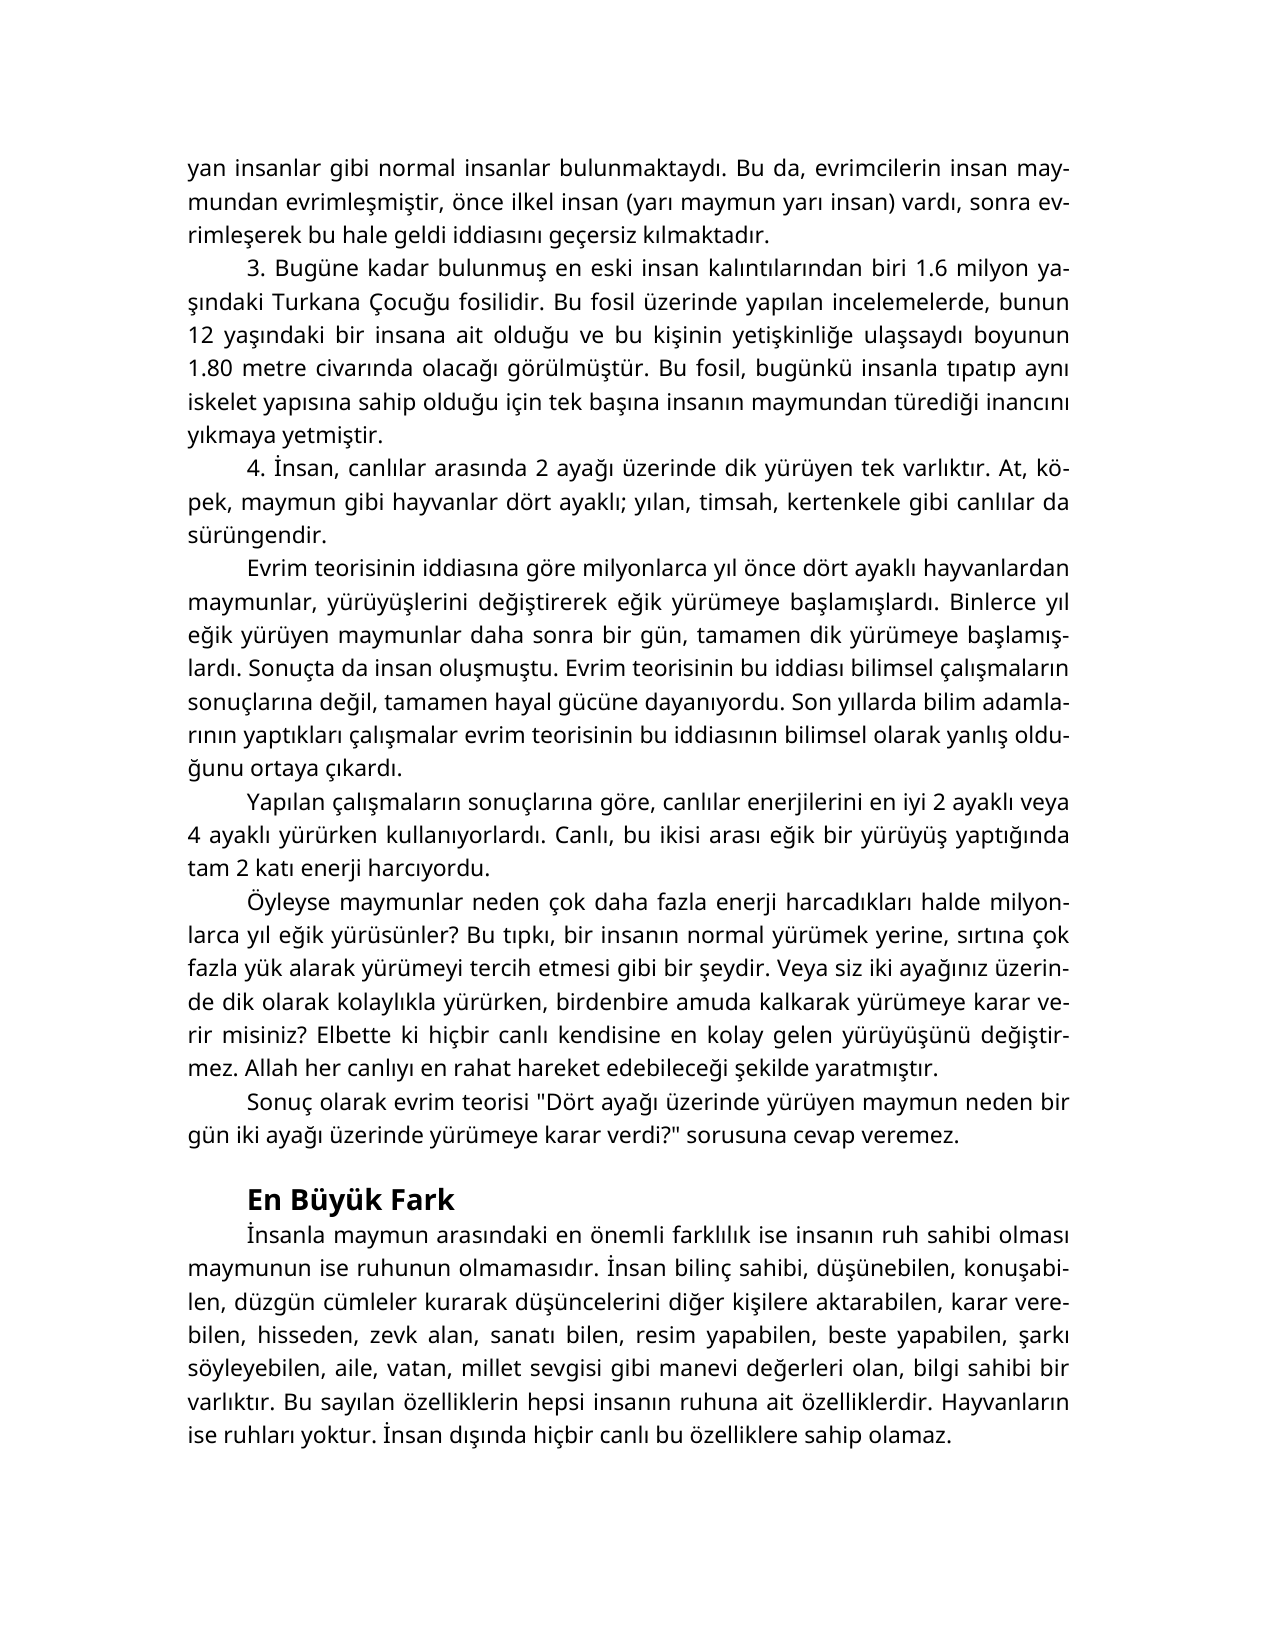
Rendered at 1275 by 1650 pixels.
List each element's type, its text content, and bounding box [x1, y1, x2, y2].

text 4. İn­san, can­lı­lar ara­sın­da 2 aya­ğı üze­rin­de dik yü­rü­yen tek var­lık­tır. At, kö­pek, may­mun gi­bi hay­van­lar dört ayak­lı; yı­lan, tim­sah, ker­ten­ke­le gi­bi can­lı­lar da sü­rün­gen­dir. [187, 450, 1070, 550]
text Ya­pı­lan ça­lış­ma­la­rın so­nuç­la­rı­na gö­re, can­lı­lar ener­ji­le­ri­ni en iyi 2 ayak­lı ve­ya 4 ayak­lı yü­rür­ken kul­la­nı­yor­lar­dı. Can­lı, bu iki­si ara­sı eğik bir yü­rü­yüş yap­tı­ğın­da tam 2 ka­tı ener­ji har­cı­yor­du. [187, 783, 1070, 883]
text İn­san­la may­mun ara­sın­da­ki en önem­li fark­lı­lık ise in­sa­nın ruh sa­hi­bi ol­ma­sı may­mu­nun ise ru­hu­nun ol­ma­ma­sı­dır. İn­san bi­linç sa­hi­bi, dü­şü­ne­bi­len, ko­nu­şa­bi­len, düz­gün cüm­le­ler ku­ra­rak dü­şün­ce­le­ri­ni di­ğer ki­şi­le­re ak­ta­ra­bi­len, ka­rar ve­re­bi­len, his­se­den, zevk alan, sa­na­tı bi­len, re­sim ya­pa­bi­len, bes­te ya­pa­bi­len, şar­kı söy­le­ye­bi­len, ai­le, va­tan, mil­let sev­gi­si gi­bi ma­ne­vi de­ğer­le­ri olan, bil­gi sa­hi­bi bir var­lık­tır. Bu sa­yı­lan özel­lik­le­rin hep­si in­sa­nın ru­hu­na ait özel­lik­ler­dir. Hay­van­la­rın ise ruh­la­rı yok­tur. İn­san dı­şın­da hiç­bir can­lı bu özel­lik­le­re sa­hip ola­maz. [187, 1217, 1070, 1450]
text yan in­san­lar gi­bi nor­mal in­san­lar bu­lun­mak­tay­dı. Bu da, ev­rim­ci­le­rin in­san may­mun­dan ev­rim­leş­miş­tir, ön­ce il­kel in­san (ya­rı may­mun ya­rı in­san) var­dı, son­ra ev­rim­le­şe­rek bu ha­le gel­di id­di­ası­nı ge­çer­siz kıl­mak­ta­dır. [187, 150, 1070, 250]
text 3. Bu­gü­ne ka­dar bu­lun­muş en es­ki in­san ka­lın­tı­la­rın­dan bi­ri 1.6 mil­yon ya­şın­da­ki Tur­ka­na Ço­cu­ğu fo­si­li­dir. Bu fo­sil üze­rin­de ya­pı­lan in­ce­le­me­ler­de, bu­nun 12 ya­şın­da­ki bir in­sa­na ait ol­du­ğu ve bu ki­şi­nin ye­tiş­kin­li­ğe ulaş­say­dı bo­yu­nun 1.80 met­re ci­va­rın­da ola­ca­ğı gö­rül­müş­tür. Bu fo­sil, bu­gün­kü in­san­la tı­pa­tıp ay­nı is­ke­let ya­pı­sı­na sa­hip ol­du­ğu için tek ba­şı­na in­sa­nın may­mun­dan tü­re­di­ği inan­cı­nı yık­ma­ya yet­miş­tir. [187, 250, 1070, 450]
text Ev­rim te­ori­si­nin id­di­ası­na gö­re mil­yon­lar­ca yıl ön­ce dört ayak­lı hay­van­lar­dan may­mun­lar, yü­rü­yüş­le­ri­ni de­ğiş­ti­re­rek eğik yü­rü­me­ye baş­la­mış­lar­dı. Bin­ler­ce yıl eğik yü­rü­yen may­mun­lar da­ha son­ra bir gün, ta­ma­men dik yü­rü­me­ye baş­la­mış­lar­dı. So­nuç­ta da in­san oluş­muş­tu. Ev­rim te­ori­si­nin bu id­dia­sı bi­lim­sel ça­lış­ma­la­rın so­nuç­la­rı­na de­ğil, ta­ma­men ha­yal gü­cü­ne da­ya­nı­yor­du. Son yıl­lar­da bi­lim adam­la­rı­nın yap­tık­la­rı ça­lış­ma­lar ev­rim te­ori­si­nin bu id­di­ası­nın bi­lim­sel ola­rak yan­lış ol­du­ğu­nu or­ta­ya çı­kar­dı. [187, 550, 1070, 783]
text En Bü­yük Fark [187, 1183, 1070, 1217]
text So­nuç ola­rak ev­rim te­ori­si "Dört aya­ğı üze­rin­de yü­rü­yen may­mun ne­den bir gün iki aya­ğı üze­rin­de yü­rü­me­ye ka­rar ver­di?" so­ru­su­na ce­vap ve­re­mez. [187, 1083, 1070, 1150]
text Öy­ley­se may­mun­lar ne­den çok da­ha faz­la ener­ji har­ca­dık­la­rı hal­de mil­yon­lar­ca yıl eğik yü­rü­sün­ler? Bu tıp­kı, bir in­sa­nın nor­mal yü­rü­mek ye­ri­ne, sır­tı­na çok faz­la yük ala­rak yü­rü­me­yi ter­cih et­me­si gi­bi bir şey­dir. Ve­ya siz iki aya­ğı­nız üze­rin­de dik ola­rak ko­lay­lık­la yü­rür­ken, bir­den­bi­re amu­da kal­ka­rak yü­rü­me­ye ka­rar ve­rir mi­si­niz? El­bet­te ki hiç­bir can­lı ken­di­si­ne en ko­lay ge­len yü­rü­yü­şü­nü de­ğiş­tir­mez. Al­lah her can­lı­yı en ra­hat ha­re­ket ede­bi­le­ce­ği şe­kil­de ya­rat­mış­tır. [187, 883, 1070, 1083]
